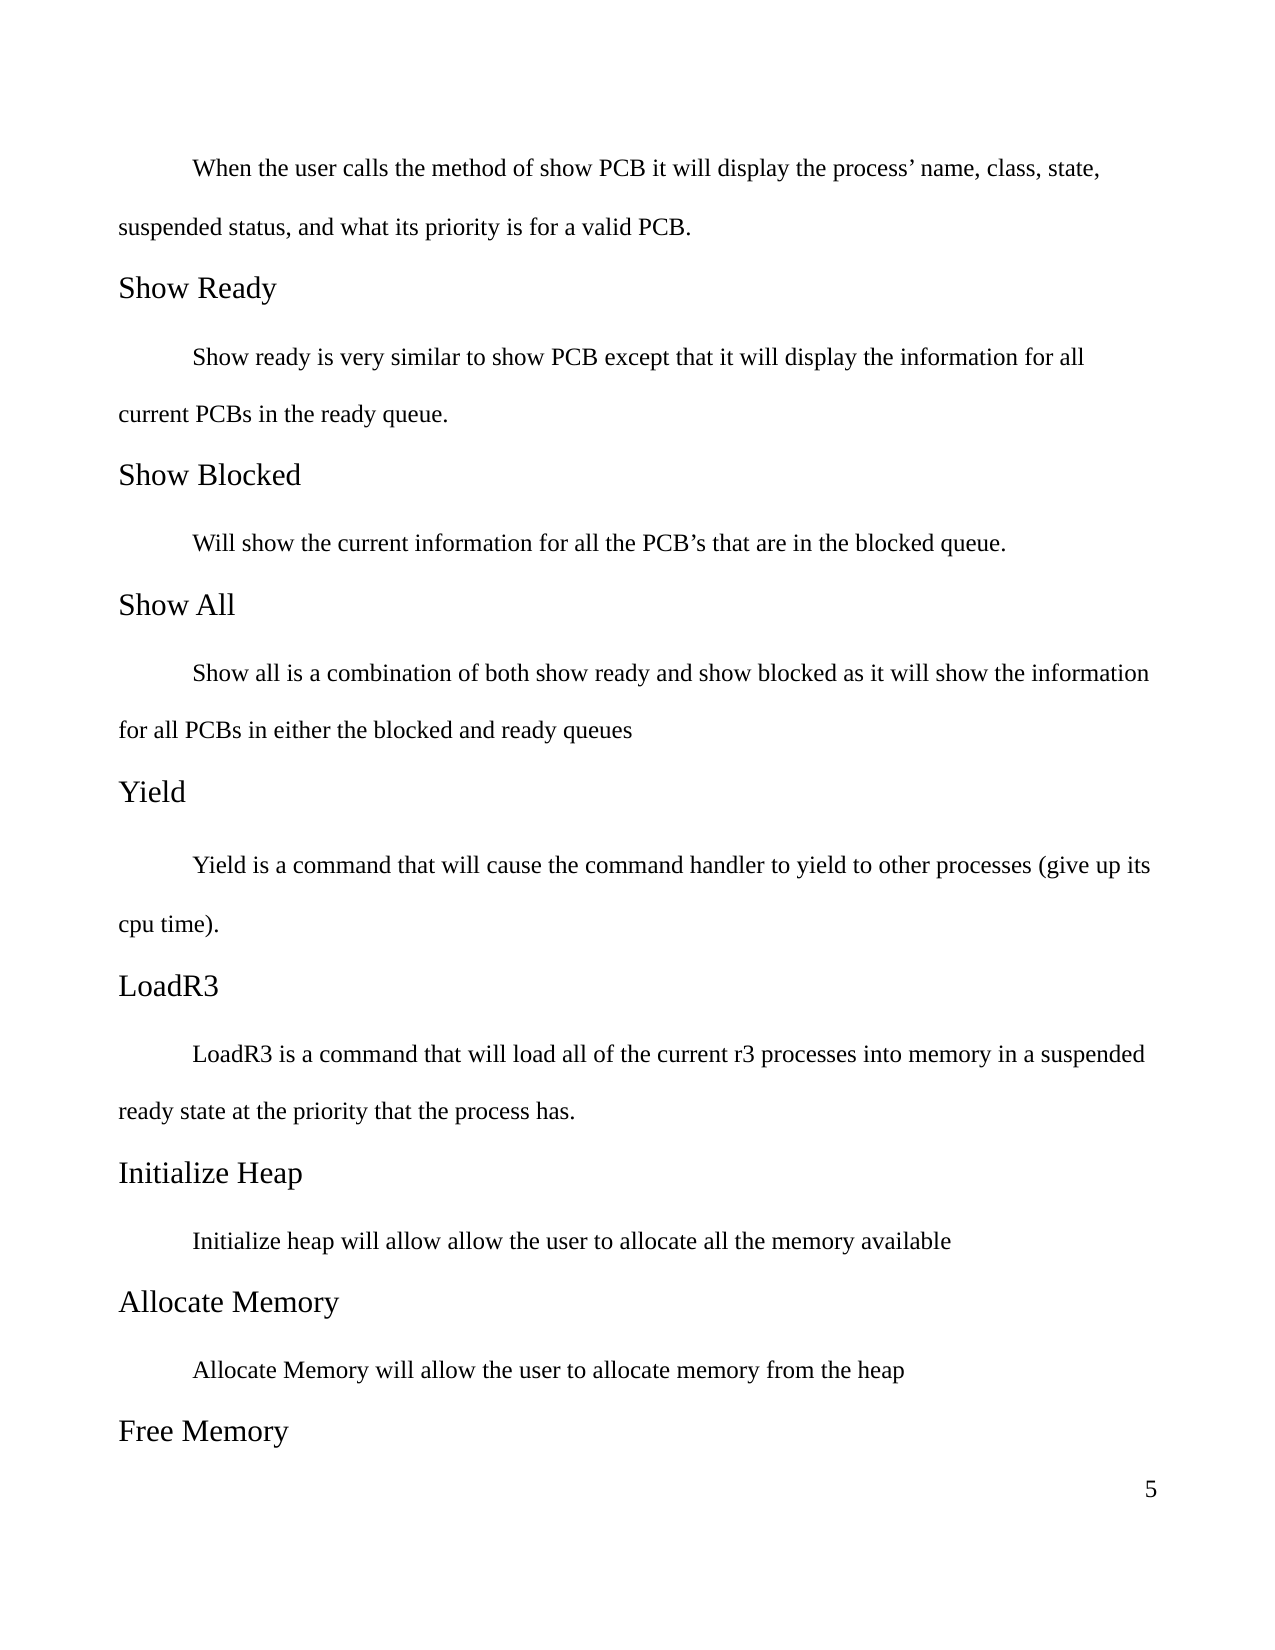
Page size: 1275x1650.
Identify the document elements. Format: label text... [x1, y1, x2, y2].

text Allocate Memory will allow the user to allocate memory from the heap [118, 1355, 1157, 1384]
text Initialize Heap [118, 1154, 1157, 1190]
text Show all is a combination of both show ready and show blocked as it will show the information for all PCBs in either the blocked and ready queues [118, 658, 1157, 744]
text Yield is a command that will cause the command handler to yield to other processes (give up its cpu time). [118, 845, 1157, 938]
text Show All [118, 586, 1157, 622]
text Yield [118, 773, 1157, 809]
text LoadR3 [118, 967, 1157, 1003]
text Show ready is very similar to show PCB except that it will display the information for all current PCBs in the ready queue. [118, 342, 1157, 428]
text Show Ready [118, 270, 1157, 306]
text Show Blocked [118, 457, 1157, 493]
text Initialize heap will allow allow the user to allocate all the memory available [118, 1226, 1157, 1254]
text Will show the current information for all the PCB’s that are in the blocked queue. [118, 528, 1157, 557]
text LoadR3 is a command that will load all of the current r3 processes into memory in a suspended ready state at the priority that the process has. [118, 1039, 1157, 1125]
text Allocate Memory [118, 1283, 1157, 1319]
text Free Memory [118, 1413, 1157, 1448]
text When the user calls the method of show PCB it will display the process’ name, class, state, suspended status, and what its priority is for a valid PCB. [118, 148, 1157, 241]
